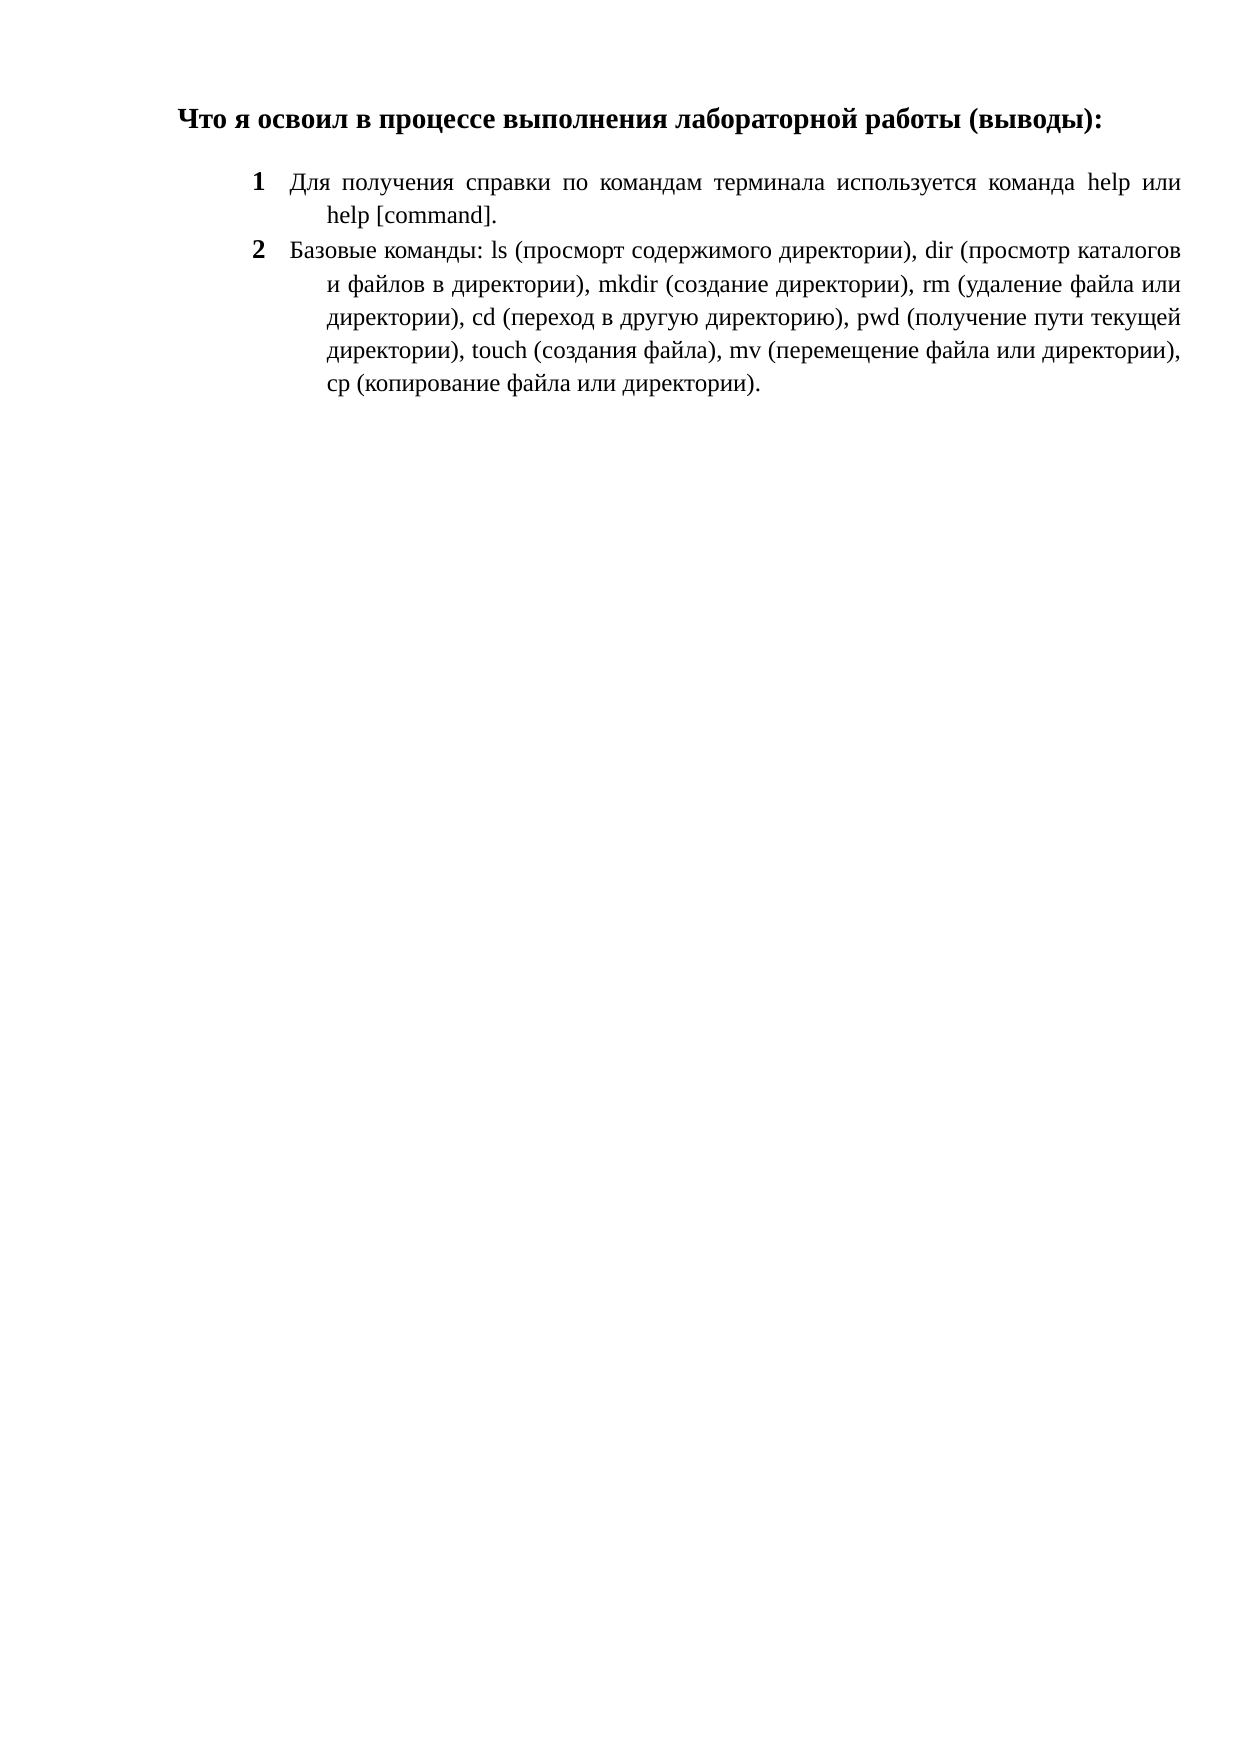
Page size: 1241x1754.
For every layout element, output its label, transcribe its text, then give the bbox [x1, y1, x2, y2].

list Базовые команды: ls (просморт содержимого директории), dir (просмотр каталогов и файлов в директории), mkdir (создание директории), rm (удаление файла или директории), cd (переход в другую директорию), pwd (получение пути текущей директории), touch (создания файла), mv (перемещение файла или директории), cp (копирование файла или директории). [252, 233, 1181, 397]
text Что я освоил в процессе выполнения лабораторной работы (выводы): [177, 102, 1181, 135]
list Для получения справки по командам терминала используется команда help или help [command]. [252, 165, 1181, 229]
